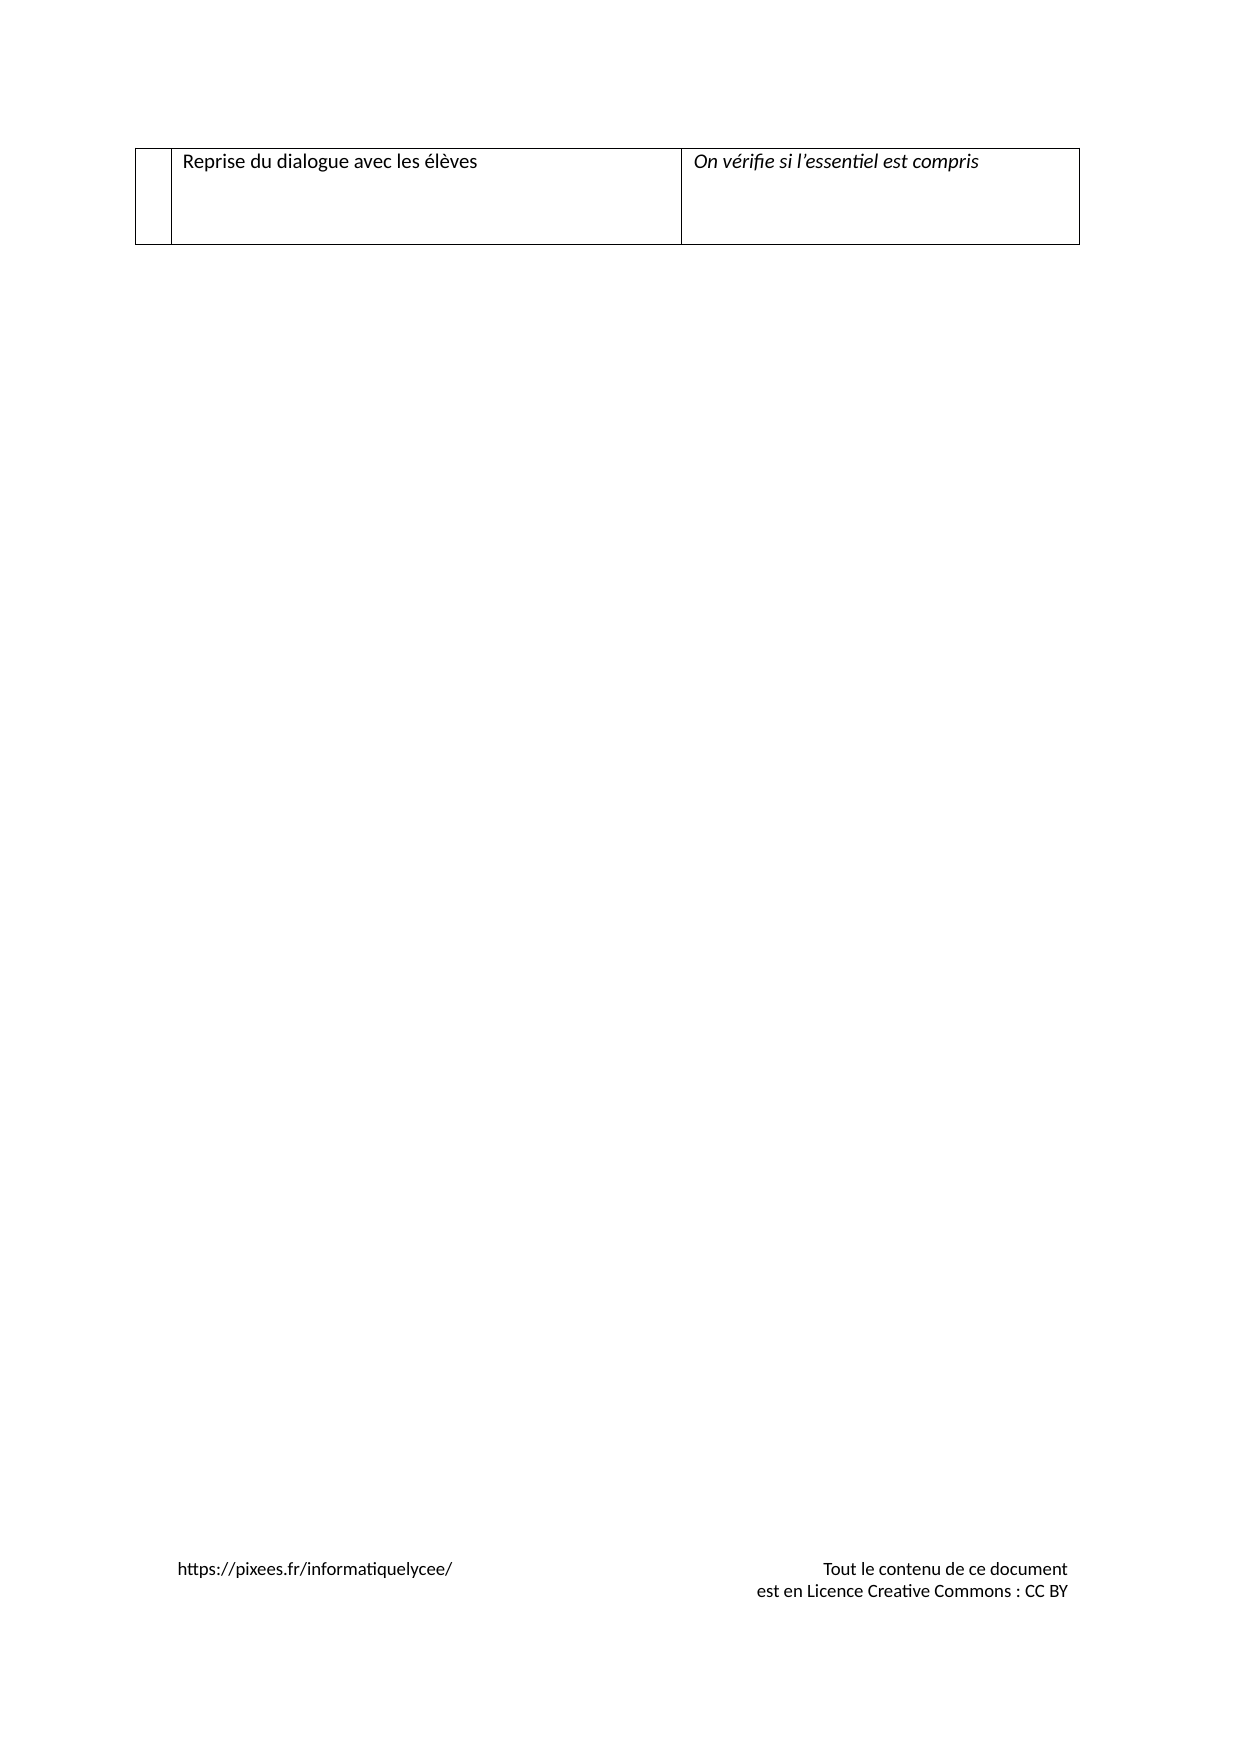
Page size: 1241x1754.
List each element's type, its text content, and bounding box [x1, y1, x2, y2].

table_cell On vérifie si l’essentiel est compris [682, 149, 1079, 244]
table_cell [136, 149, 171, 244]
table_cell Reprise du dialogue avec les élèves [172, 149, 681, 244]
